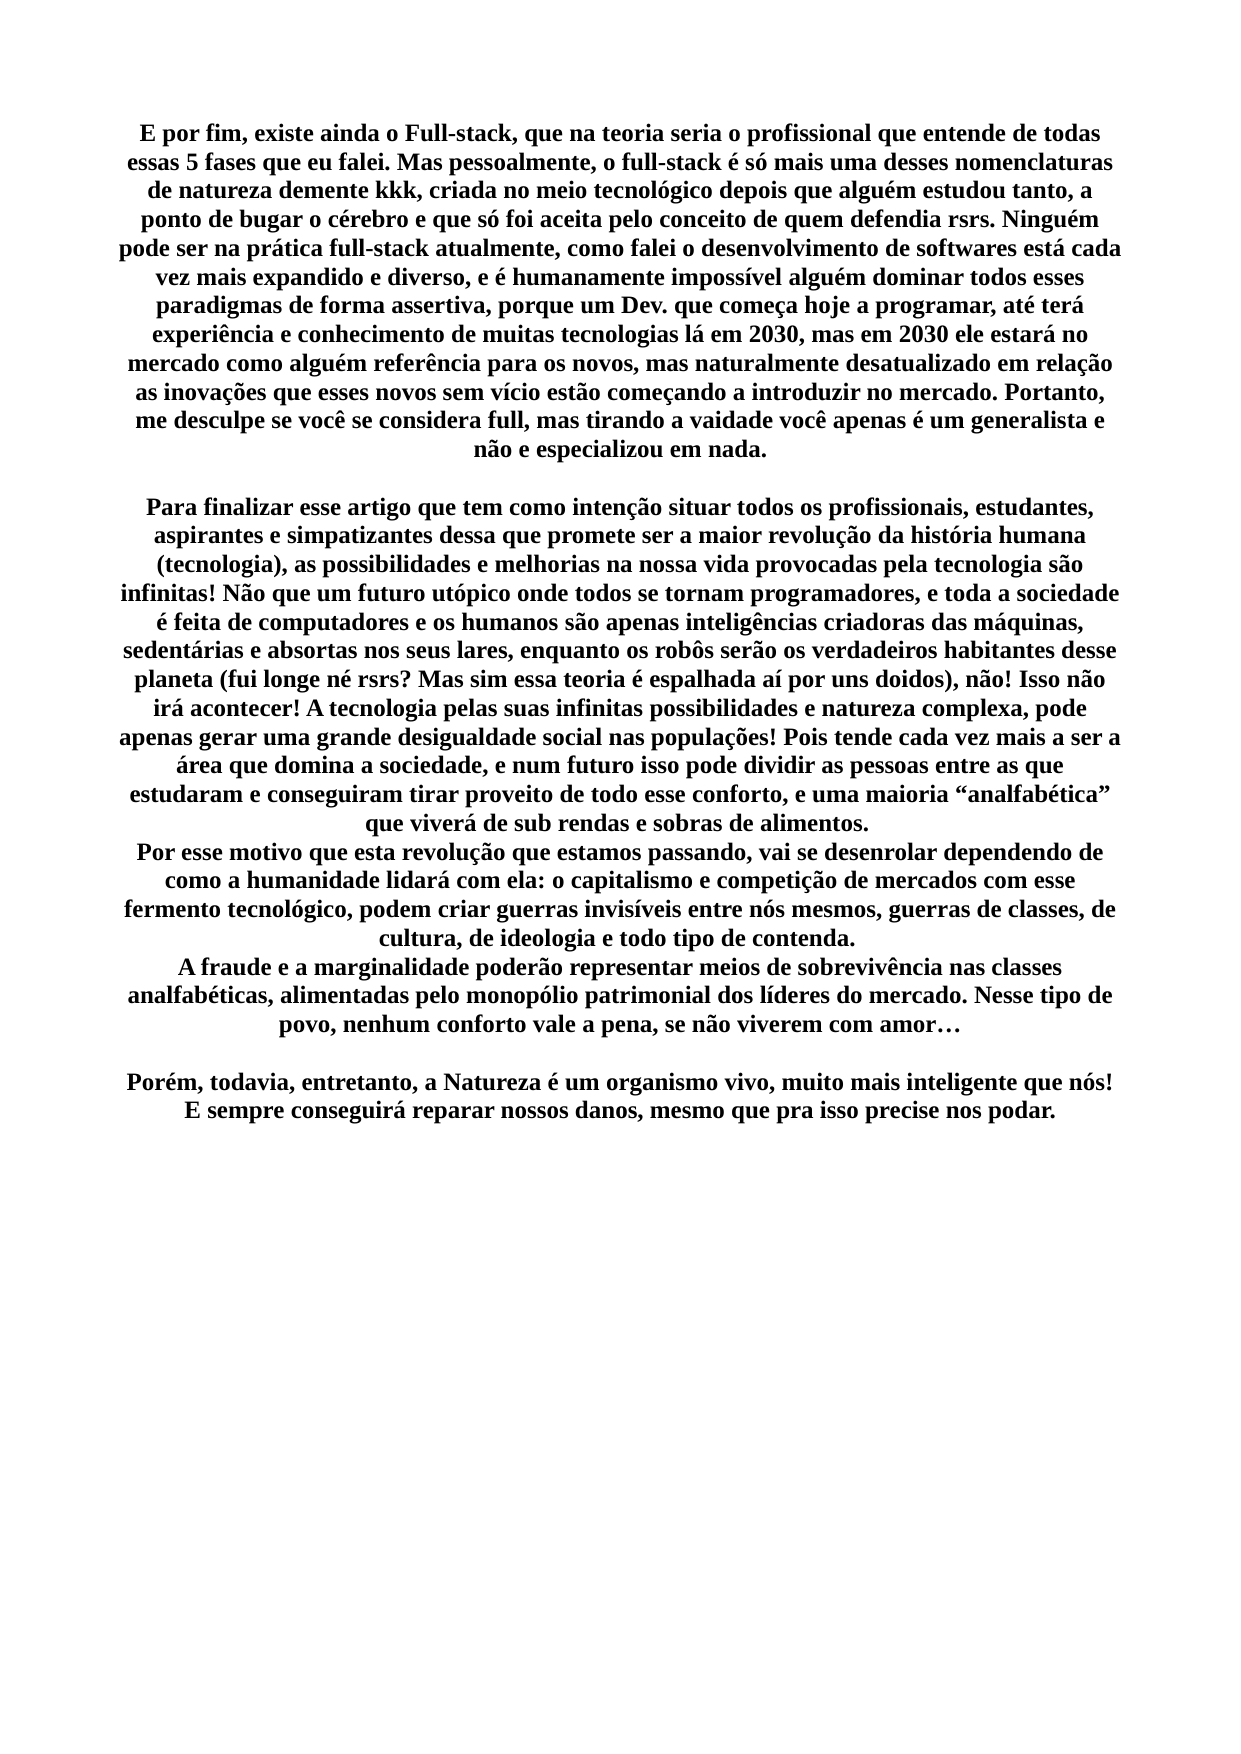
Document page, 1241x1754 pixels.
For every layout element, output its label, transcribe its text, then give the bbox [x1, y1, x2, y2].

text A fraude e a marginalidade poderão representar meios de sobrevivência nas classes analfabéticas, alimentadas pelo monopólio patrimonial dos líderes do mercado. Nesse tipo de povo, nenhum conforto vale a pena, se não viverem com amor… [118, 952, 1122, 1038]
text Porém, todavia, entretanto, a Natureza é um organismo vivo, muito mais inteligente que nós! E sempre conseguirá reparar nossos danos, mesmo que pra isso precise nos podar. [118, 1067, 1122, 1124]
text Por esse motivo que esta revolução que estamos passando, vai se desenrolar dependendo de como a humanidade lidará com ela: o capitalismo e competição de mercados com esse fermento tecnológico, podem criar guerras invisíveis entre nós mesmos, guerras de classes, de cultura, de ideologia e todo tipo de contenda. [118, 837, 1122, 952]
text Para finalizar esse artigo que tem como intenção situar todos os profissionais, estudantes, aspirantes e simpatizantes dessa que promete ser a maior revolução da história humana (tecnologia), as possibilidades e melhorias na nossa vida provocadas pela tecnologia são infinitas! Não que um futuro utópico onde todos se tornam programadores, e toda a sociedade é feita de computadores e os humanos são apenas inteligências criadoras das máquinas, sedentárias e absortas nos seus lares, enquanto os robôs serão os verdadeiros habitantes desse planeta (fui longe né rsrs? Mas sim essa teoria é espalhada aí por uns doidos), não! Isso não irá acontecer! A tecnologia pelas suas infinitas possibilidades e natureza complexa, pode apenas gerar uma grande desigualdade social nas populações! Pois tende cada vez mais a ser a área que domina a sociedade, e num futuro isso pode dividir as pessoas entre as que estudaram e conseguiram tirar proveito de todo esse conforto, e uma maioria “analfabética” que viverá de sub rendas e sobras de alimentos. [118, 492, 1122, 837]
text E por fim, existe ainda o Full-stack, que na teoria seria o profissional que entende de todas essas 5 fases que eu falei. Mas pessoalmente, o full-stack é só mais uma desses nomenclaturas de natureza demente kkk, criada no meio tecnológico depois que alguém estudou tanto, a ponto de bugar o cérebro e que só foi aceita pelo conceito de quem defendia rsrs. Ninguém pode ser na prática full-stack atualmente, como falei o desenvolvimento de softwares está cada vez mais expandido e diverso, e é humanamente impossível alguém dominar todos esses paradigmas de forma assertiva, porque um Dev. que começa hoje a programar, até terá experiência e conhecimento de muitas tecnologias lá em 2030, mas em 2030 ele estará no mercado como alguém referência para os novos, mas naturalmente desatualizado em relação as inovações que esses novos sem vício estão começando a introduzir no mercado. Portanto, me desculpe se você se considera full, mas tirando a vaidade você apenas é um generalista e não e especializou em nada. [118, 118, 1122, 463]
